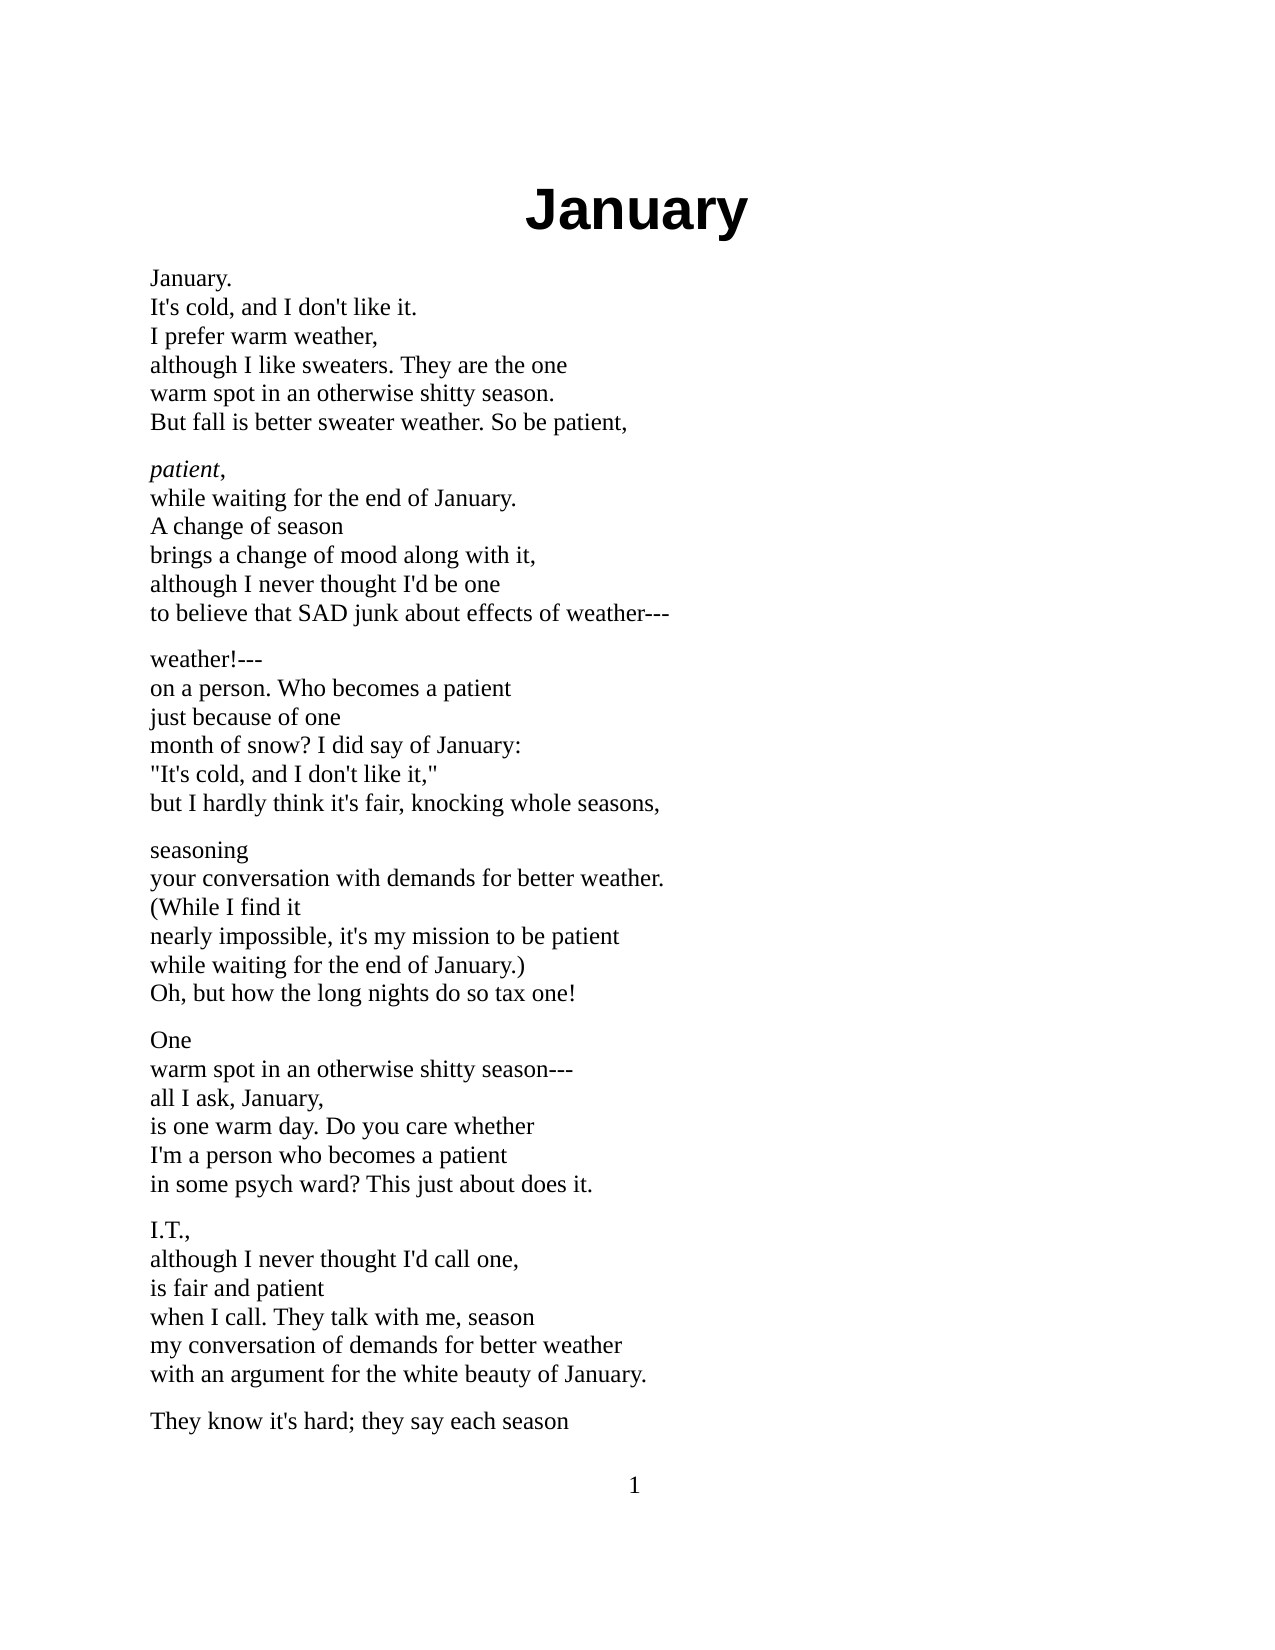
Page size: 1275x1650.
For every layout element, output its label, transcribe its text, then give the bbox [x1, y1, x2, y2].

text They know it's hard; they say each season [150, 1406, 1125, 1435]
text seasoning your conversation with demands for better weather. (While I find it nearly impossible, it's my mission to be patient while waiting for the end of January.) Oh, but how the long nights do so tax one! [150, 835, 1125, 1007]
text weather!--- on a person. Who becomes a patient just because of one month of snow? I did say of January: "It's cold, and I don't like it," but I hardly think it's fair, knocking whole seasons, [150, 644, 1125, 817]
text patient, while waiting for the end of January. A change of season brings a change of mood along with it, although I never thought I'd be one to believe that SAD junk about effects of weather--- [150, 454, 1125, 626]
text I.T., although I never thought I'd call one, is fair and patient when I call. They talk with me, season my conversation of demands for better weather with an argument for the white beauty of January. [150, 1216, 1125, 1388]
text January. It's cold, and I don't like it. I prefer warm weather, although I like sweaters. They are the one warm spot in an otherwise shitty season. But fall is better sweater weather. So be patient, [150, 263, 1125, 436]
text One warm spot in an otherwise shitty season--- all I ask, January, is one warm day. Do you care whether I'm a person who becomes a patient in some psych ward? This just about does it. [150, 1025, 1125, 1198]
title January [150, 175, 1125, 242]
